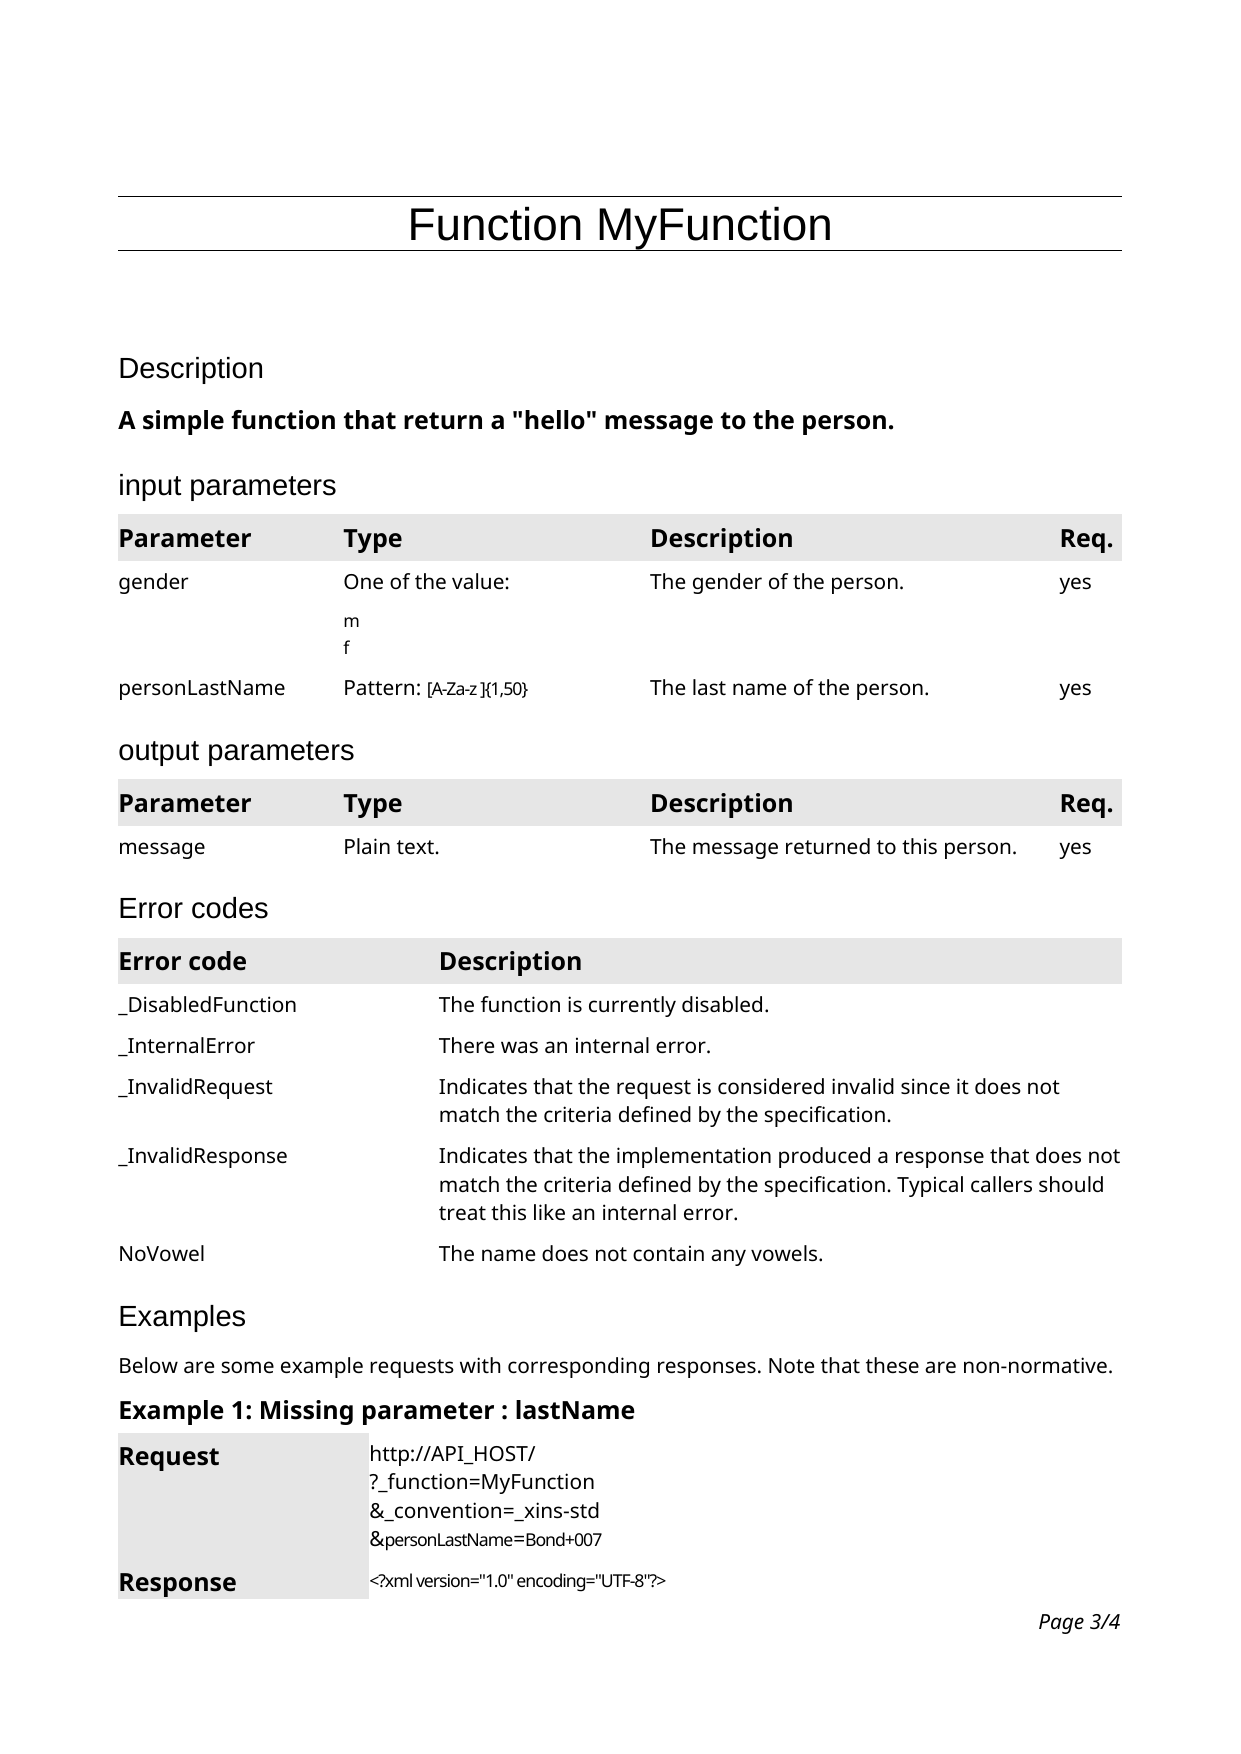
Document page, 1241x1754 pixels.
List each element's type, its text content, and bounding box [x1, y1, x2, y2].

table_header Type [343, 779, 650, 826]
table_cell _DisabledFunction [118, 984, 439, 1025]
table_cell Pattern: [A-Za-z ]{1,50} [343, 667, 650, 708]
table_header Request [118, 1433, 369, 1559]
table_cell Plain text. [343, 826, 650, 866]
table_cell Response [118, 1559, 369, 1599]
table_header Parameter [118, 779, 343, 826]
table_cell Indicates that the implementation produced a response that does not match the criteria defined by the specification. Typical callers should treat this like an internal error. [439, 1135, 1122, 1233]
table_header Type [343, 514, 650, 561]
table_cell yes [1059, 561, 1122, 667]
table_cell gender [118, 561, 343, 667]
subtitle output parameters [118, 733, 1122, 766]
text Below are some example requests with corresponding responses. Note that these are non-normative. [118, 1351, 1122, 1380]
table_cell Indicates that the request is considered invalid since it does not match the criteria defined by the specification. [439, 1066, 1122, 1135]
table_header Error code [118, 938, 439, 984]
table_header http://API_HOST/ ?_function=MyFunction &_convention=_xins-std &personLastName=Bond+007 [369, 1433, 1122, 1559]
table_header Req. [1059, 779, 1122, 826]
table_header Req. [1059, 514, 1122, 561]
table_cell _InvalidResponse [118, 1135, 439, 1233]
table_cell yes [1059, 826, 1122, 866]
table_cell There was an internal error. [439, 1025, 1122, 1066]
subtitle Examples [118, 1299, 1122, 1333]
text A simple function that return a "hello" message to the person. [118, 403, 1122, 437]
table_cell One of the value: m f [343, 561, 650, 667]
table_header Description [650, 514, 1059, 561]
subtitle Function MyFunction [118, 197, 1122, 250]
table_cell The last name of the person. [650, 667, 1059, 708]
table_cell The gender of the person. [650, 561, 1059, 667]
table_cell personLastName [118, 667, 343, 708]
subtitle Error codes [118, 891, 1122, 925]
subtitle Description [118, 351, 1122, 384]
table_cell yes [1059, 667, 1122, 708]
text Example 1: Missing parameter : lastName [118, 1392, 1122, 1426]
table_cell <?xml version="1.0" encoding="UTF-8"?> [369, 1559, 1122, 1599]
table_cell The function is currently disabled. [439, 984, 1122, 1025]
table_cell The message returned to this person. [650, 826, 1059, 866]
table_cell _InternalError [118, 1025, 439, 1066]
table_cell NoVowel [118, 1233, 439, 1274]
subtitle input parameters [118, 468, 1122, 502]
table_cell The name does not contain any vowels. [439, 1233, 1122, 1274]
table_header Parameter [118, 514, 343, 561]
table_header Description [439, 938, 1122, 984]
table_cell _InvalidRequest [118, 1066, 439, 1135]
table_header Description [650, 779, 1059, 826]
table_cell message [118, 826, 343, 866]
